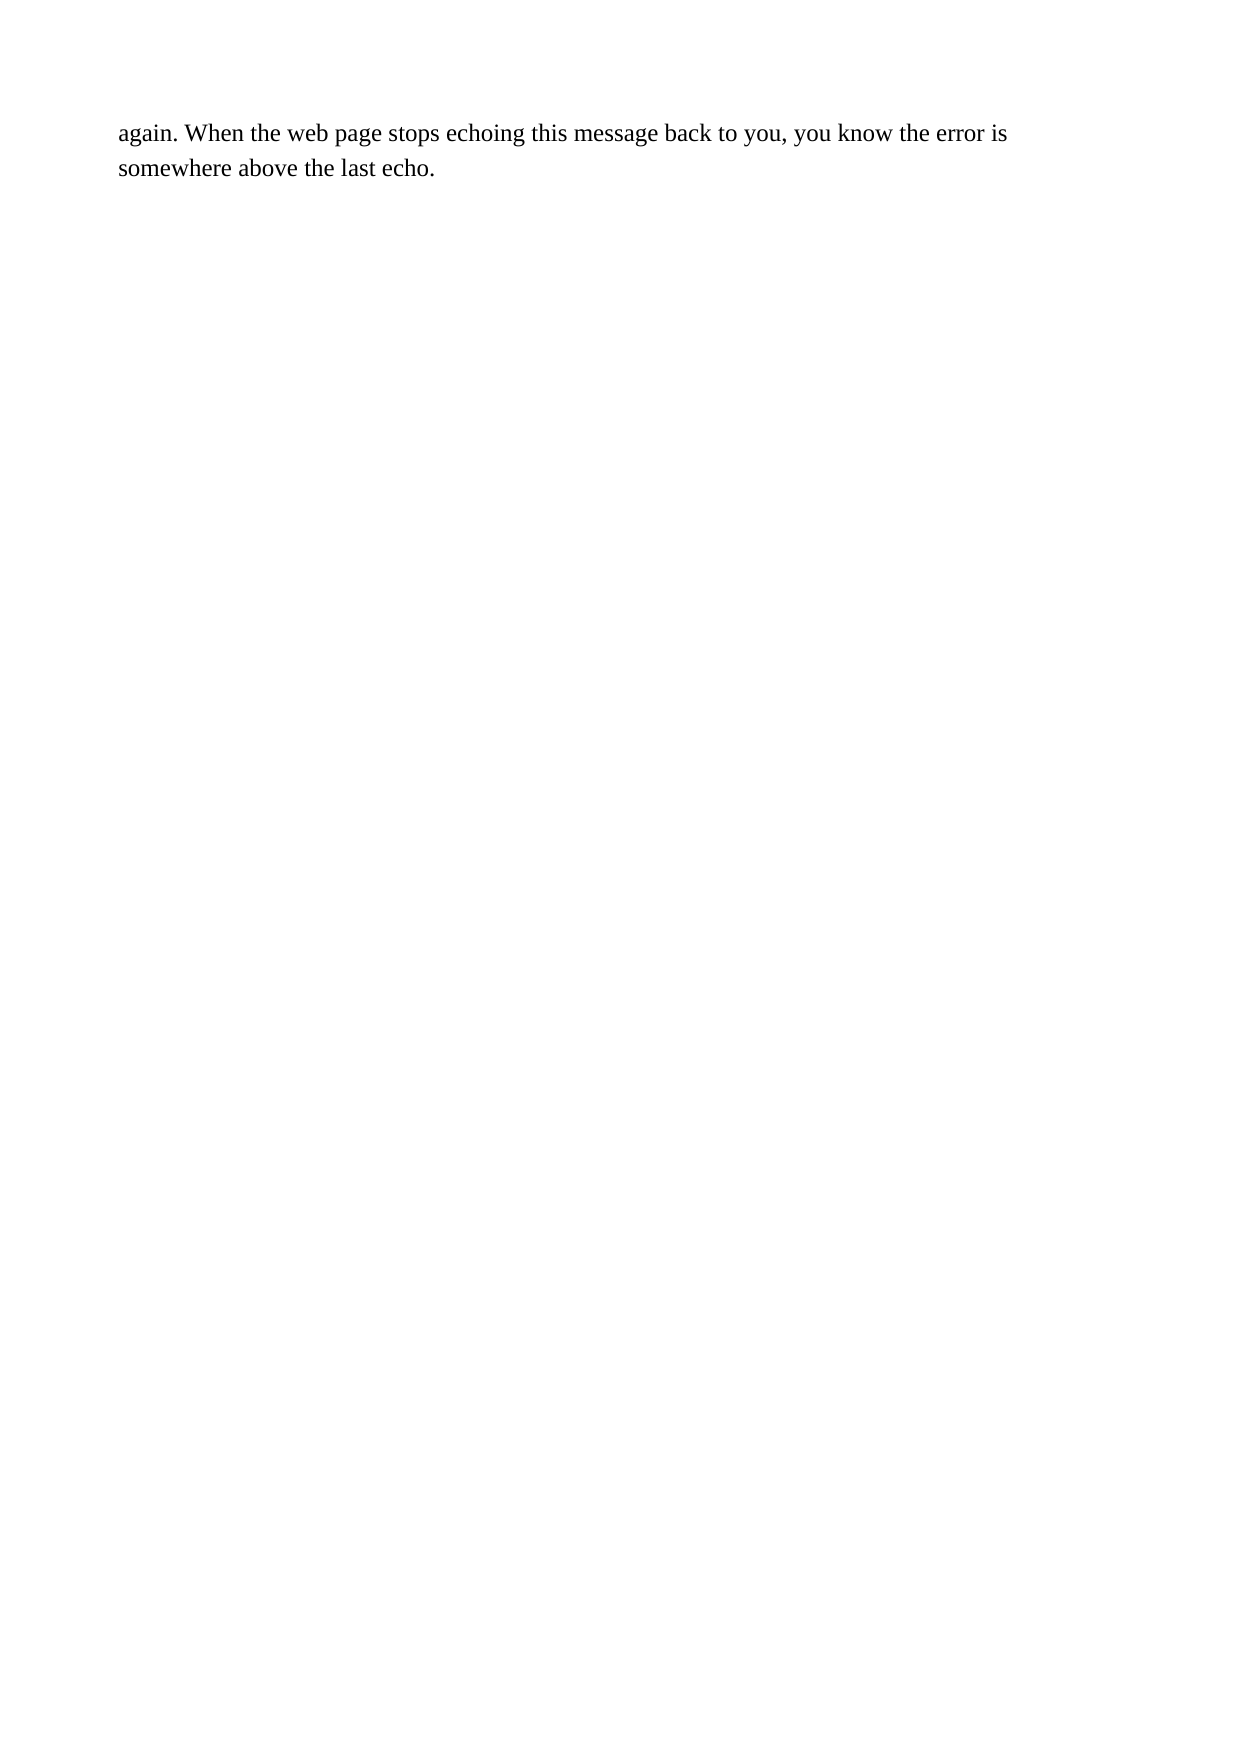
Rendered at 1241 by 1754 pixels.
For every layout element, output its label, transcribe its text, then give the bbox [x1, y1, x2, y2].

text again. When the web page stops echoing this message back to you, you know the error is somewhere above the last echo. [118, 118, 1122, 181]
